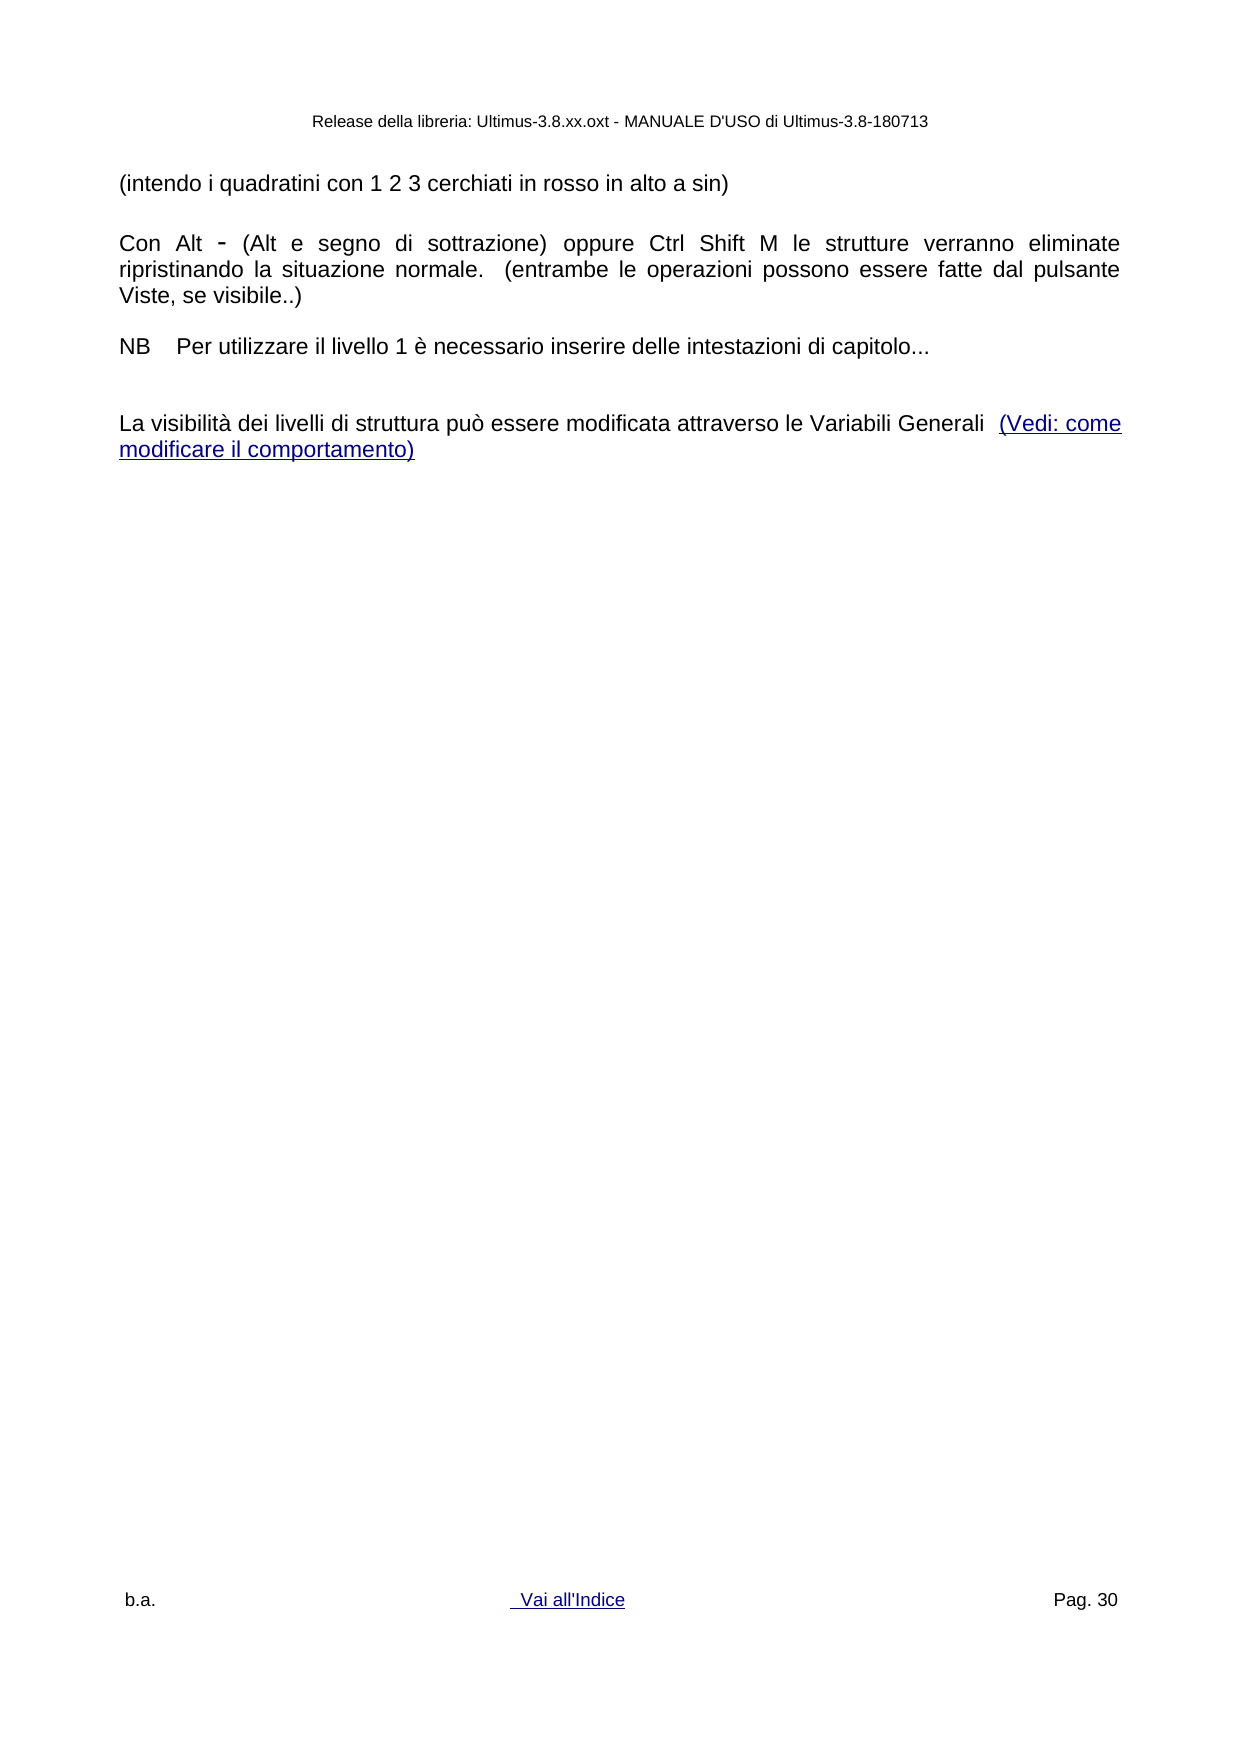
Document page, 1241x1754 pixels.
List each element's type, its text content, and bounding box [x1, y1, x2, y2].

text Con Alt - (Alt e segno di sottrazione) oppure Ctrl Shift M le strutture verranno eliminate ripristinando la situazione normale. (entrambe le operazioni possono essere fatte dal pulsante Viste, se visibile..) [119, 224, 1121, 308]
text (intendo i quadratini con 1 2 3 cerchiati in rosso in alto a sin) [119, 171, 1121, 197]
text NB Per utilizzare il livello 1 è necessario inserire delle intestazioni di capitolo... [119, 334, 1121, 359]
text La visibilità dei livelli di struttura può essere modificata attraverso le Variabili Generali (Vedi: come modificare il comportamento) [119, 411, 1121, 462]
